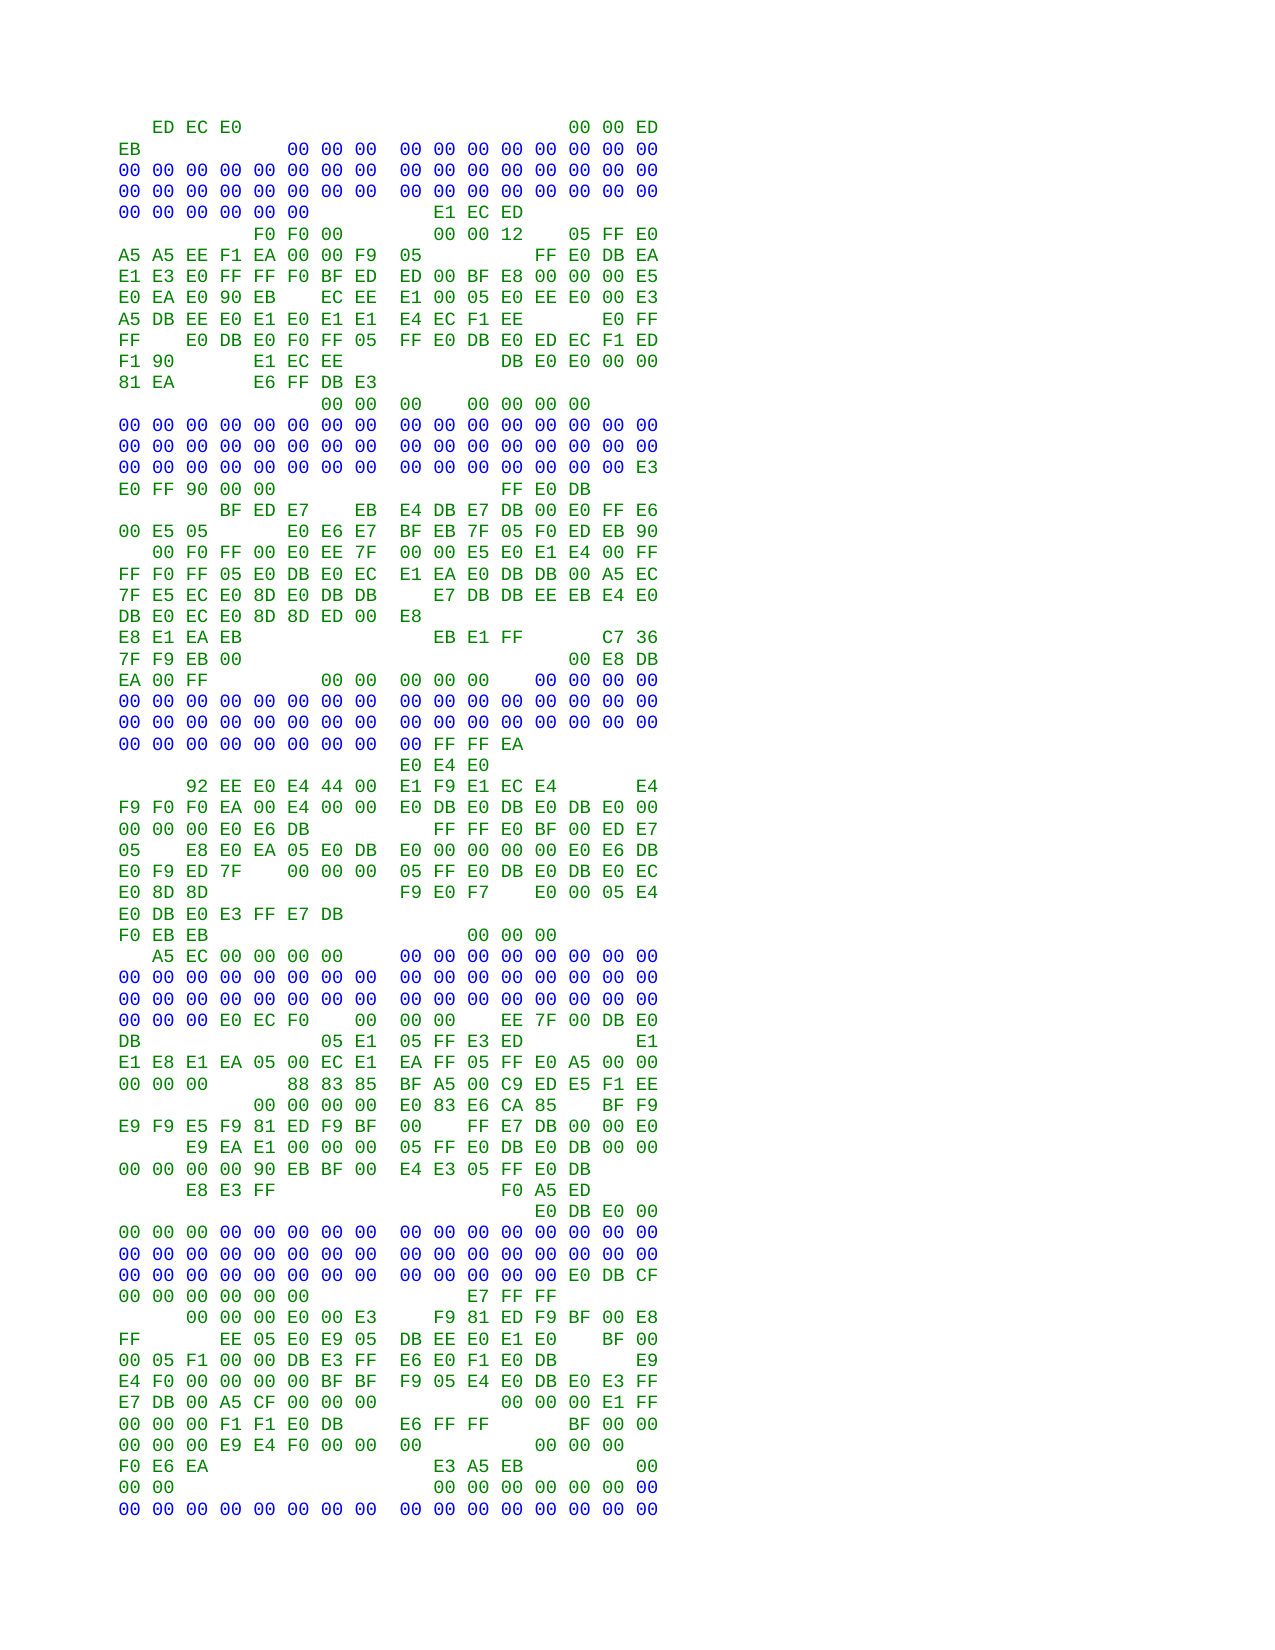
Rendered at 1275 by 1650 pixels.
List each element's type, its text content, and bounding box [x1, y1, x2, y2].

text 00 00 00 00 00 00 00 00 00 00 00 00 00 00 00 00 [118, 1499, 1157, 1521]
text 00 00 00 00 00 00 00 00 00 00 00 00 00 00 00 00 [118, 1223, 1157, 1244]
text E0 8D 8D E0 EC E5 ED 05 F9 E0 F7 F1 E0 00 05 E4 [118, 883, 1157, 904]
text F0 E6 EA 81 92 EB E5 00 CF E3 A5 EB 92 86 E9 00 [118, 1457, 1157, 1478]
text 81 EA E5 00 E6 FF DB E3 E5 E0 F9 E0 F7 92 F9 85 [118, 373, 1157, 394]
text E8 00 F0 FF 00 E0 EE 7F 00 00 E5 E0 E1 E4 00 FF [118, 543, 1157, 564]
text EA 00 FF 85 86 81 00 00 00 00 00 8A 00 00 00 00 [118, 671, 1157, 692]
text E0 F0 E5 BF 00 00 00 00 E0 83 E6 CA 85 81 BF F9 [118, 1096, 1157, 1117]
text 00 00 00 00 00 00 00 00 00 00 00 00 00 00 00 00 [118, 968, 1157, 989]
text E1 05 E9 EA E1 00 00 00 05 FF E0 DB E0 DB 00 00 [118, 1138, 1157, 1159]
text F9 F0 F0 EA 00 E4 00 00 E0 DB E0 DB E0 DB E0 00 [118, 798, 1157, 819]
text A5 A5 EE F1 EA 00 00 F9 05 E0 E6 E3 FF E0 DB EA [118, 246, 1157, 267]
text E4 F0 00 00 00 00 BF BF F9 05 E4 E0 DB E0 E3 FF [118, 1372, 1157, 1393]
text 00 00 00 00 00 00 00 00 00 00 00 00 00 00 00 00 [118, 416, 1157, 437]
text E4 EE 92 EE E0 E4 44 00 E1 F9 E1 EC E4 E6 EC E4 [118, 777, 1157, 798]
text EB 87 8D 88 C5 00 00 00 00 00 00 00 00 00 00 00 [118, 139, 1157, 161]
text E0 DB E0 E3 FF E7 DB 00 A5 CF E9 E0 92 00 81 CF [118, 904, 1157, 926]
text ED E0 EA EA F0 F0 00 EB 00 00 00 12 A5 05 FF E0 [118, 224, 1157, 246]
text BD EC F0 BF ED E7 F0 EB E4 DB E7 DB 00 E0 FF E6 [118, 501, 1157, 522]
text E4 A5 81 92 F9 AA 00 00 00 92 00 00 00 00 8D 8A [118, 394, 1157, 416]
text 7F E5 EC E0 8D E0 DB DB 00 E7 DB DB EE EB E4 E0 [118, 586, 1157, 607]
text 00 00 00 E0 EC F0 E8 00 00 00 E4 EE 7F 00 DB E0 [118, 1011, 1157, 1032]
text 00 00 00 00 00 00 00 00 00 00 00 00 00 00 00 00 [118, 989, 1157, 1011]
text 00 E5 05 E8 E5 E0 E6 E7 BF EB 7F 05 F0 ED EB 90 [118, 522, 1157, 543]
text 00 00 00 E6 EE 88 83 85 BF A5 00 C9 ED E5 F1 EE [118, 1074, 1157, 1096]
text 00 00 00 00 00 00 00 00 00 00 00 00 00 00 00 00 [118, 161, 1157, 182]
text DB E0 EC E0 8D 8D ED 00 E8 BD E0 E5 E8 E9 00 EA [118, 607, 1157, 628]
text E0 F9 ED 7F 00 00 00 00 05 FF E0 DB E0 DB E0 EC [118, 862, 1157, 883]
text 00 00 00 00 00 00 00 00 00 00 00 00 00 00 00 E3 [118, 458, 1157, 479]
text FF F0 FF 05 E0 DB E0 EC E1 EA E0 DB DB 00 A5 EC [118, 564, 1157, 586]
text 00 00 00 F1 F1 E0 DB DB E6 FF FF E9 FF BF 00 00 [118, 1414, 1157, 1436]
text DB E0 ED 05 E5 E6 05 E1 05 FF E3 ED F0 00 E1 E1 [118, 1032, 1157, 1053]
text 00 00 00 00 00 00 C9 00 E4 E1 EC ED E4 EB 05 E1 [118, 203, 1157, 224]
text 00 00 00 00 00 00 00 00 00 00 00 00 00 E0 DB CF [118, 1266, 1157, 1287]
text F9 E7 E5 E4 E7 EC E9 EA E0 E4 E0 E3 E1 BF E1 F1 [118, 756, 1157, 777]
text 00 00 00 E0 E6 DB E0 ED ED FF FF E0 BF 00 ED E7 [118, 819, 1157, 841]
text 7F F9 EB 00 E0 00 E1 D2 E5 D2 F9 E5 81 00 E8 DB [118, 649, 1157, 671]
text AA ED EC E0 92 92 CF 92 92 85 E0 92 92 00 00 ED [118, 118, 1157, 139]
text FF E9 E0 DB E0 F0 FF 05 FF E0 DB E0 ED EC F1 ED [118, 331, 1157, 352]
text C9 A5 CA E9 E0 D2 86 F9 D2 E7 85 88 E0 DB E0 00 [118, 1202, 1157, 1223]
text EE F0 00 00 00 E0 00 E3 ED F9 81 ED F9 BF 00 E8 [118, 1308, 1157, 1329]
text F0 EB EB CF 00 92 CF A5 E5 E4 00 00 00 86 CA 86 [118, 926, 1157, 947]
text 00 00 00 00 00 00 00 00 00 FF FF EA E0 00 EA F9 [118, 734, 1157, 756]
text F1 90 E4 E4 E1 EC EE F9 EB 00 ED DB E0 E0 00 00 [118, 352, 1157, 373]
text 00 00 00 00 00 00 00 EB BD E1 E7 FF FF E7 E8 E8 [118, 1287, 1157, 1308]
text E0 EA E0 90 EB F0 EC EE E1 00 05 E0 EE E0 00 E3 [118, 288, 1157, 309]
text E1 E8 E1 EA 05 00 EC E1 EA FF 05 FF E0 A5 00 00 [118, 1053, 1157, 1074]
text 05 A5 E8 E0 EA 05 E0 DB E0 00 00 00 00 E0 E6 DB [118, 841, 1157, 862]
text 00 00 85 05 83 CA 83 92 A5 00 00 00 00 00 00 00 [118, 1478, 1157, 1499]
text E9 F9 E5 F9 81 ED F9 BF 00 E8 FF E7 DB 00 00 E0 [118, 1117, 1157, 1138]
text E0 ED E8 E3 FF 81 05 ED 00 85 BF F0 A5 ED EE 92 [118, 1181, 1157, 1202]
text A5 DB EE E0 E1 E0 E1 E1 E4 EC F1 EE F1 A5 E0 FF [118, 309, 1157, 331]
text 00 00 00 00 90 EB BF 00 E4 E3 05 FF E0 DB 00 F0 [118, 1159, 1157, 1181]
text 00 00 00 00 00 00 00 00 00 00 00 00 00 00 00 00 [118, 182, 1157, 203]
text E1 E3 E0 FF FF F0 BF ED ED 00 BF E8 00 00 00 E5 [118, 267, 1157, 288]
text E7 DB 00 A5 CF 00 00 00 E5 ED F1 00 00 00 E1 FF [118, 1393, 1157, 1414]
text 00 00 00 00 00 00 00 00 00 00 00 00 00 00 00 00 [118, 1244, 1157, 1266]
text 00 00 00 E9 E4 F0 00 00 00 EC 05 ED 00 00 00 81 [118, 1436, 1157, 1457]
text E8 E1 EA EB E5 05 00 E5 EA EB E1 FF 81 E5 C7 36 [118, 628, 1157, 649]
text 00 00 00 00 00 00 00 00 00 00 00 00 00 00 00 00 [118, 437, 1157, 458]
text 8D A5 EC 00 00 00 00 88 00 00 00 00 00 00 00 00 [118, 947, 1157, 968]
text 00 00 00 00 00 00 00 00 00 00 00 00 00 00 00 00 [118, 713, 1157, 734]
text 00 00 00 00 00 00 00 00 00 00 00 00 00 00 00 00 [118, 692, 1157, 713]
text FF E1 00 EE 05 E0 E9 05 DB EE E0 E1 E0 EA BF 00 [118, 1329, 1157, 1351]
text 00 05 F1 00 00 DB E3 FF E6 E0 F1 E0 DB ED E5 E9 [118, 1351, 1157, 1372]
text E0 FF 90 00 00 A5 05 E0 ED CA E7 FF E0 DB E1 90 [118, 479, 1157, 501]
